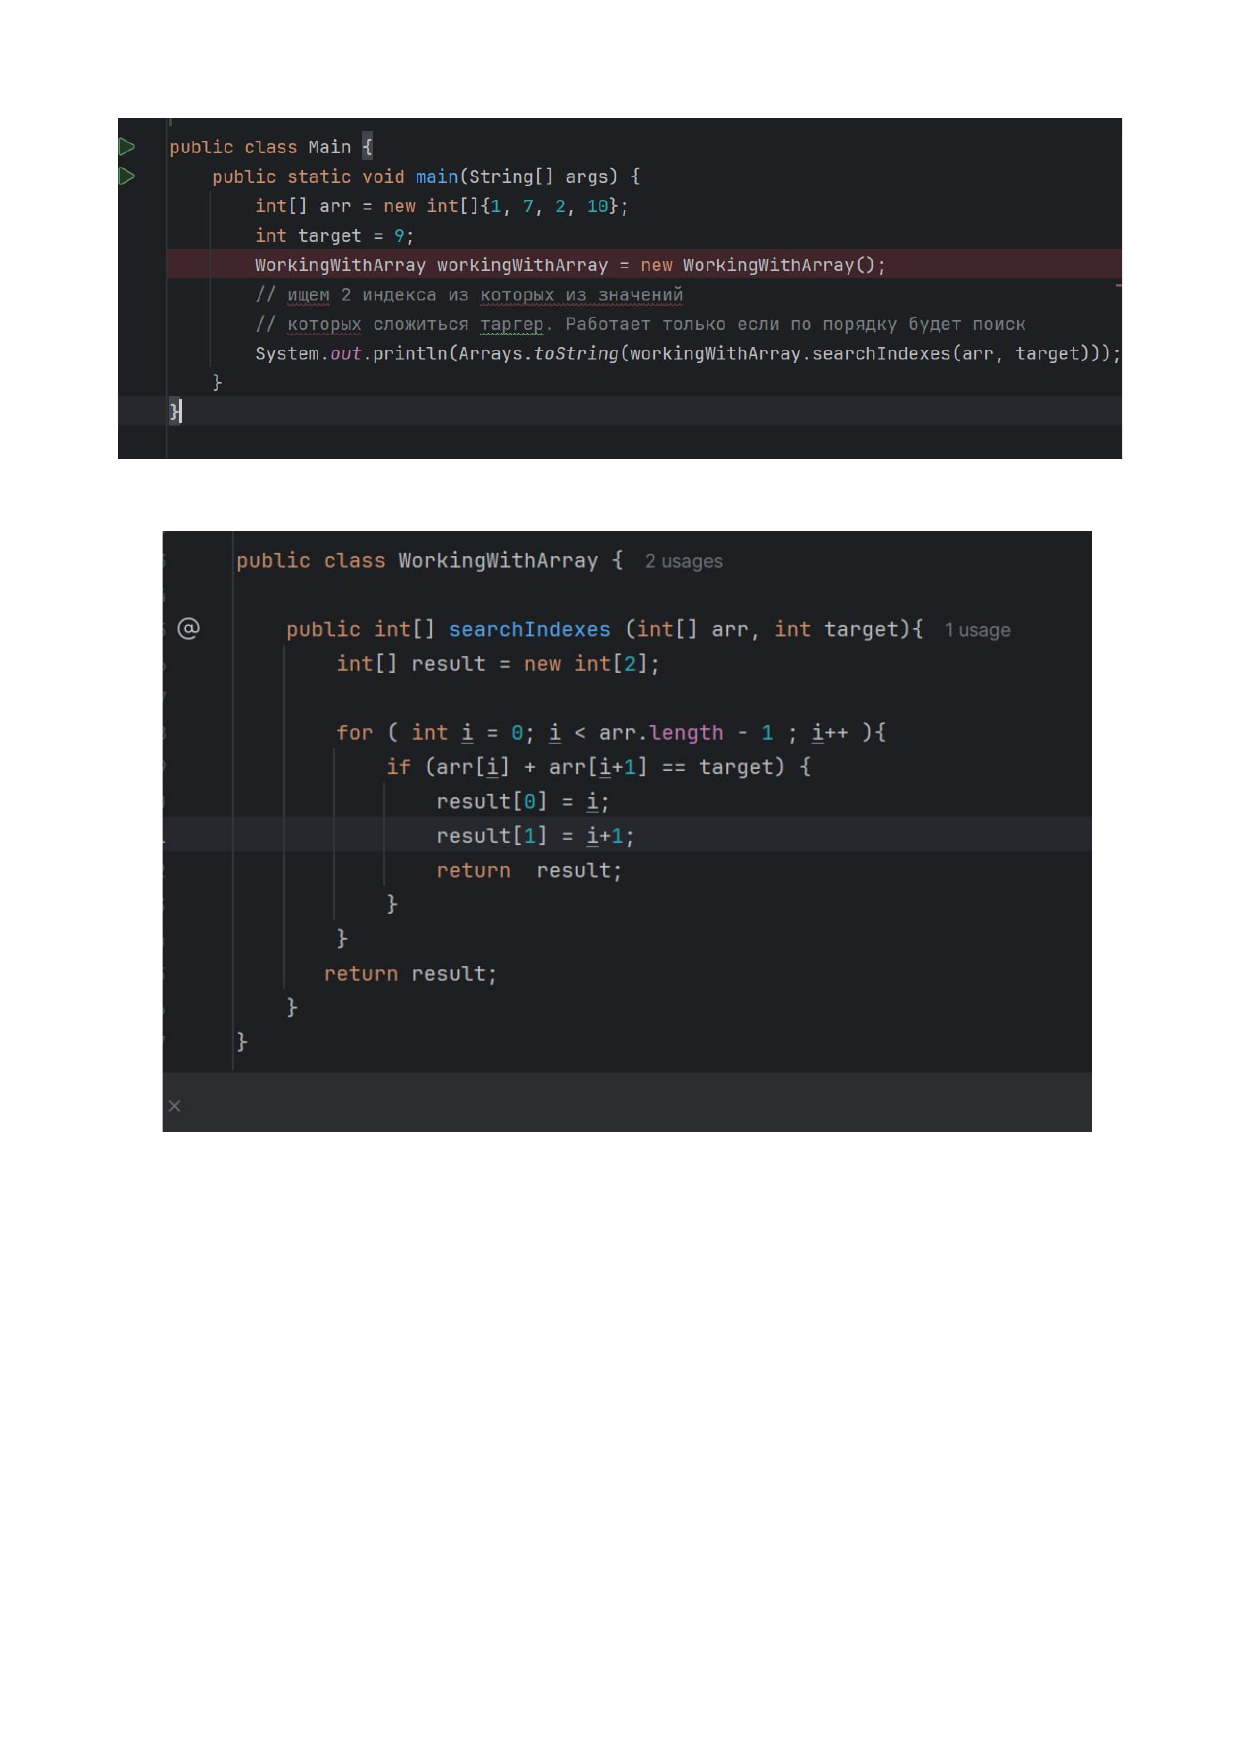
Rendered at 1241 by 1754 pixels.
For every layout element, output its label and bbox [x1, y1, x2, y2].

picture [118, 118, 1123, 459]
picture [162, 531, 1092, 1132]
